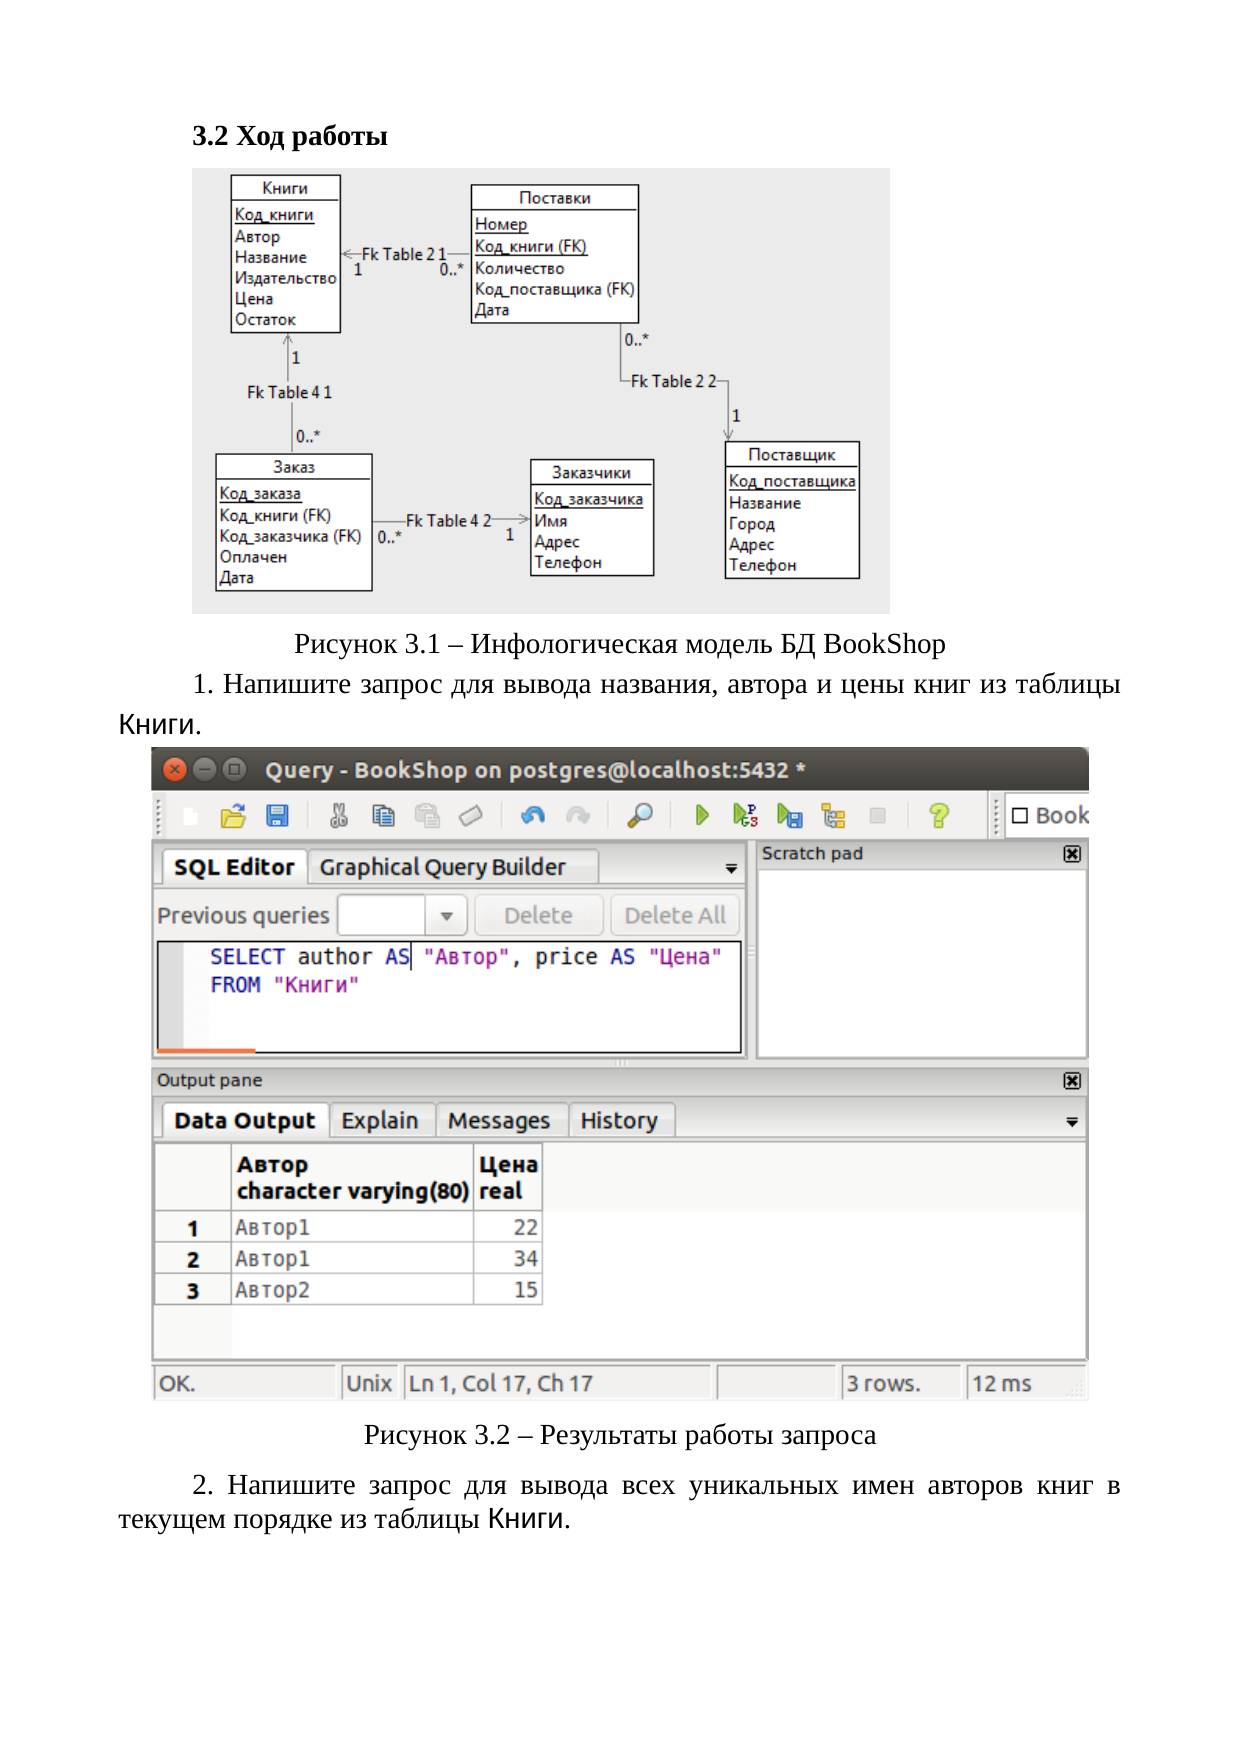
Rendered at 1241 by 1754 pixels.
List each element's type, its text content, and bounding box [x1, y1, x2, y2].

text Рисунок 3.1 – Инфологическая модель БД BookShop [118, 626, 1122, 660]
picture [192, 168, 890, 614]
text Рисунок 3.2 – Результаты работы запроса [118, 747, 1122, 1451]
text 2. Напишите запрос для вывода всех уникальных имен авторов книг в текущем порядке из таблицы Книги. [118, 1467, 1122, 1534]
text 3.2 Ход работы [118, 118, 1122, 152]
text 1. Напишите запрос для вывода названия, автора и цены книг из таблицы Книги. [118, 667, 1122, 741]
picture [151, 747, 1089, 1401]
